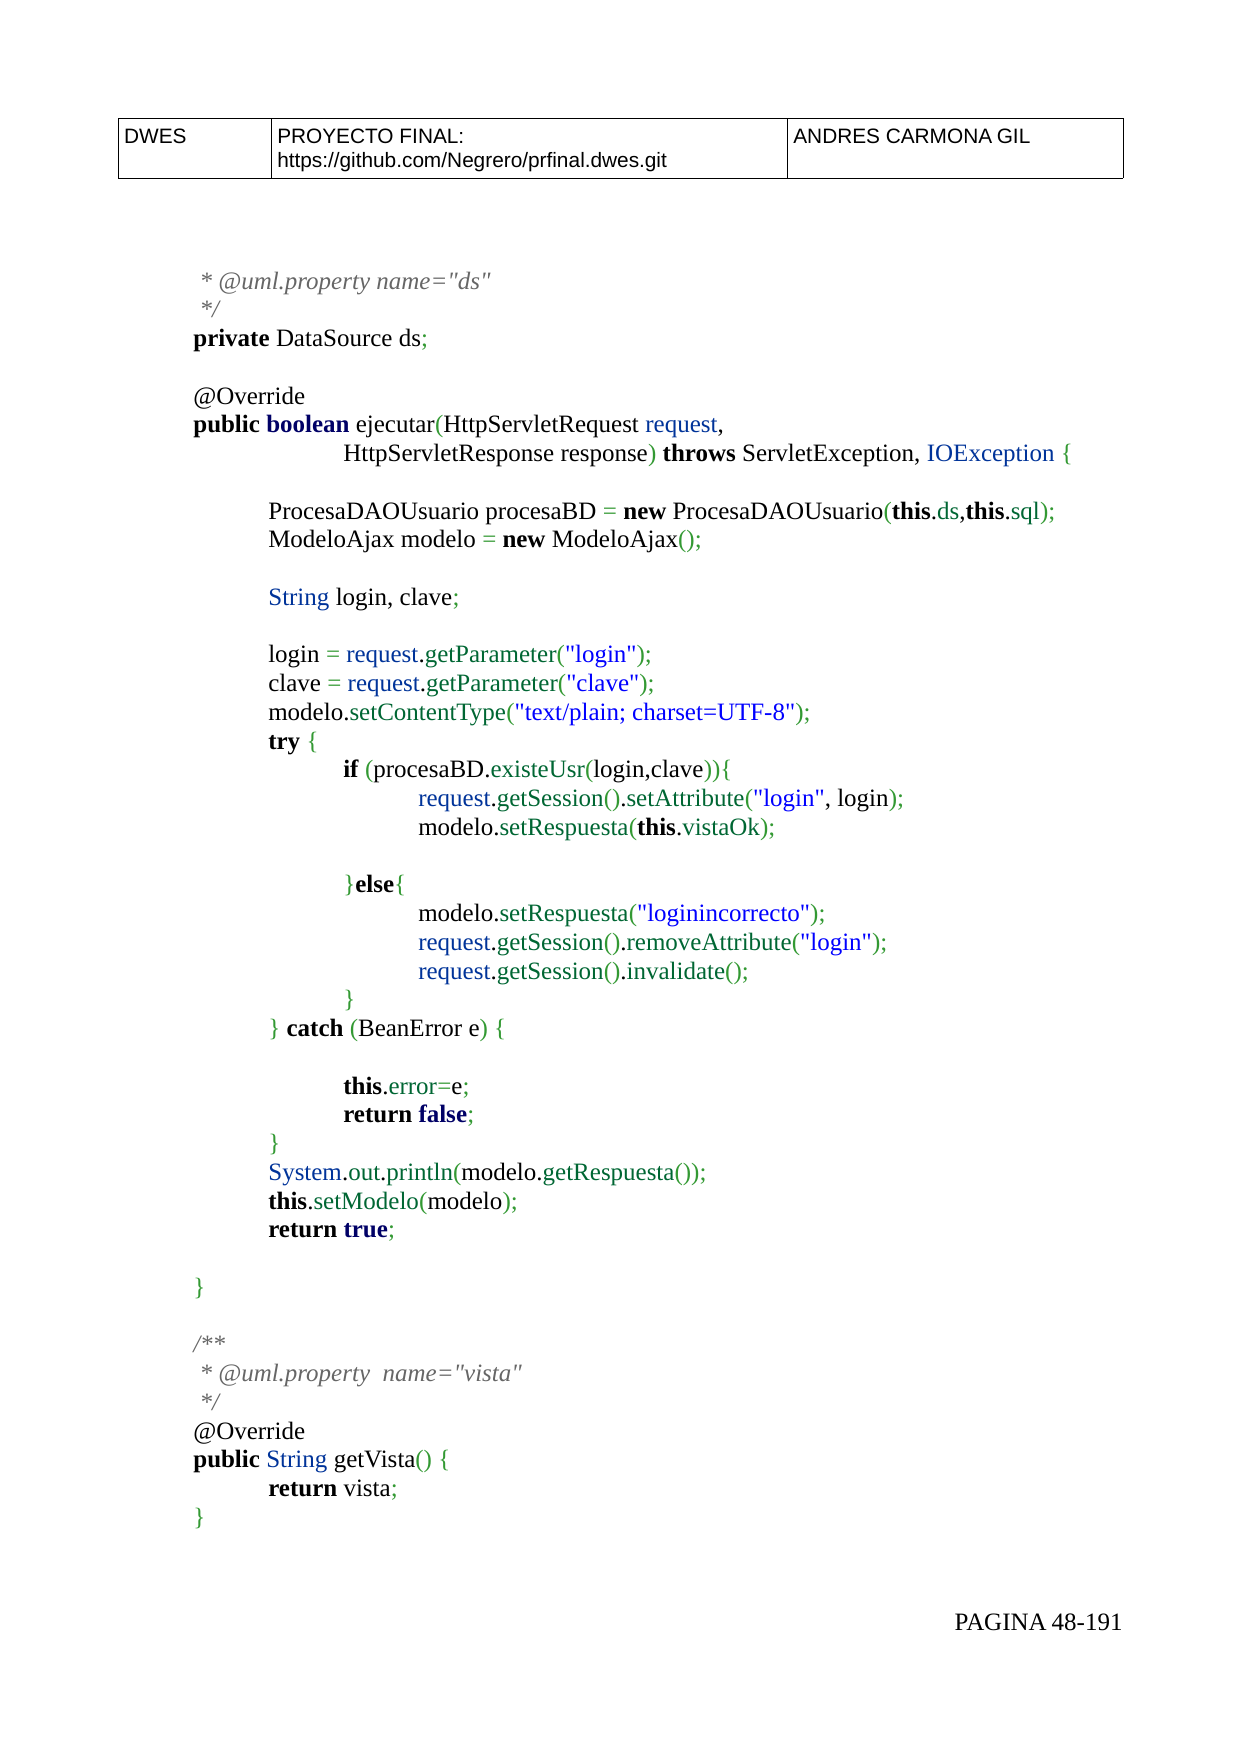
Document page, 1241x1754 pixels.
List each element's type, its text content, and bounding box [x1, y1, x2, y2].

text if (procesaBD.existeUsr(login,clave)){ [118, 754, 1122, 783]
text this.setModelo(modelo); [118, 1186, 1122, 1214]
text } [118, 984, 1122, 1013]
text request.getSession().removeAttribute("login"); [118, 927, 1122, 956]
text this.error=e; [118, 1071, 1122, 1099]
text /** [118, 1329, 1122, 1358]
text return true; [118, 1214, 1122, 1243]
text request.getSession().setAttribute("login", login); [118, 783, 1122, 812]
text } [118, 1128, 1122, 1157]
text ModeloAjax modelo = new ModeloAjax(); [118, 524, 1122, 553]
text */ [118, 294, 1122, 323]
text System.out.println(modelo.getRespuesta()); [118, 1157, 1122, 1186]
text } catch (BeanError e) { [118, 1013, 1122, 1042]
text ProcesaDAOUsuario procesaBD = new ProcesaDAOUsuario(this.ds,this.sql); [118, 496, 1122, 524]
text String login, clave; [118, 582, 1122, 611]
text clave = request.getParameter("clave"); [118, 668, 1122, 697]
text public String getVista() { [118, 1444, 1122, 1473]
text request.getSession().invalidate(); [118, 956, 1122, 984]
text login = request.getParameter("login"); [118, 639, 1122, 668]
text } [118, 1502, 1122, 1531]
text modelo.setContentType("text/plain; charset=UTF-8"); [118, 697, 1122, 726]
text public boolean ejecutar(HttpServletRequest request, [118, 409, 1122, 438]
text @Override [118, 381, 1122, 409]
text * @uml.property name="ds" [118, 266, 1122, 294]
text */ [118, 1387, 1122, 1416]
text modelo.setRespuesta("loginincorrecto"); [118, 898, 1122, 927]
text return vista; [118, 1473, 1122, 1502]
text HttpServletResponse response) throws ServletException, IOException { [118, 438, 1122, 467]
text return false; [118, 1099, 1122, 1128]
text * @uml.property name="vista" [118, 1358, 1122, 1387]
text }else{ [118, 869, 1122, 898]
text private DataSource ds; [118, 323, 1122, 352]
text } [118, 1272, 1122, 1301]
text @Override [118, 1416, 1122, 1444]
text try { [118, 726, 1122, 754]
text modelo.setRespuesta(this.vistaOk); [118, 812, 1122, 841]
